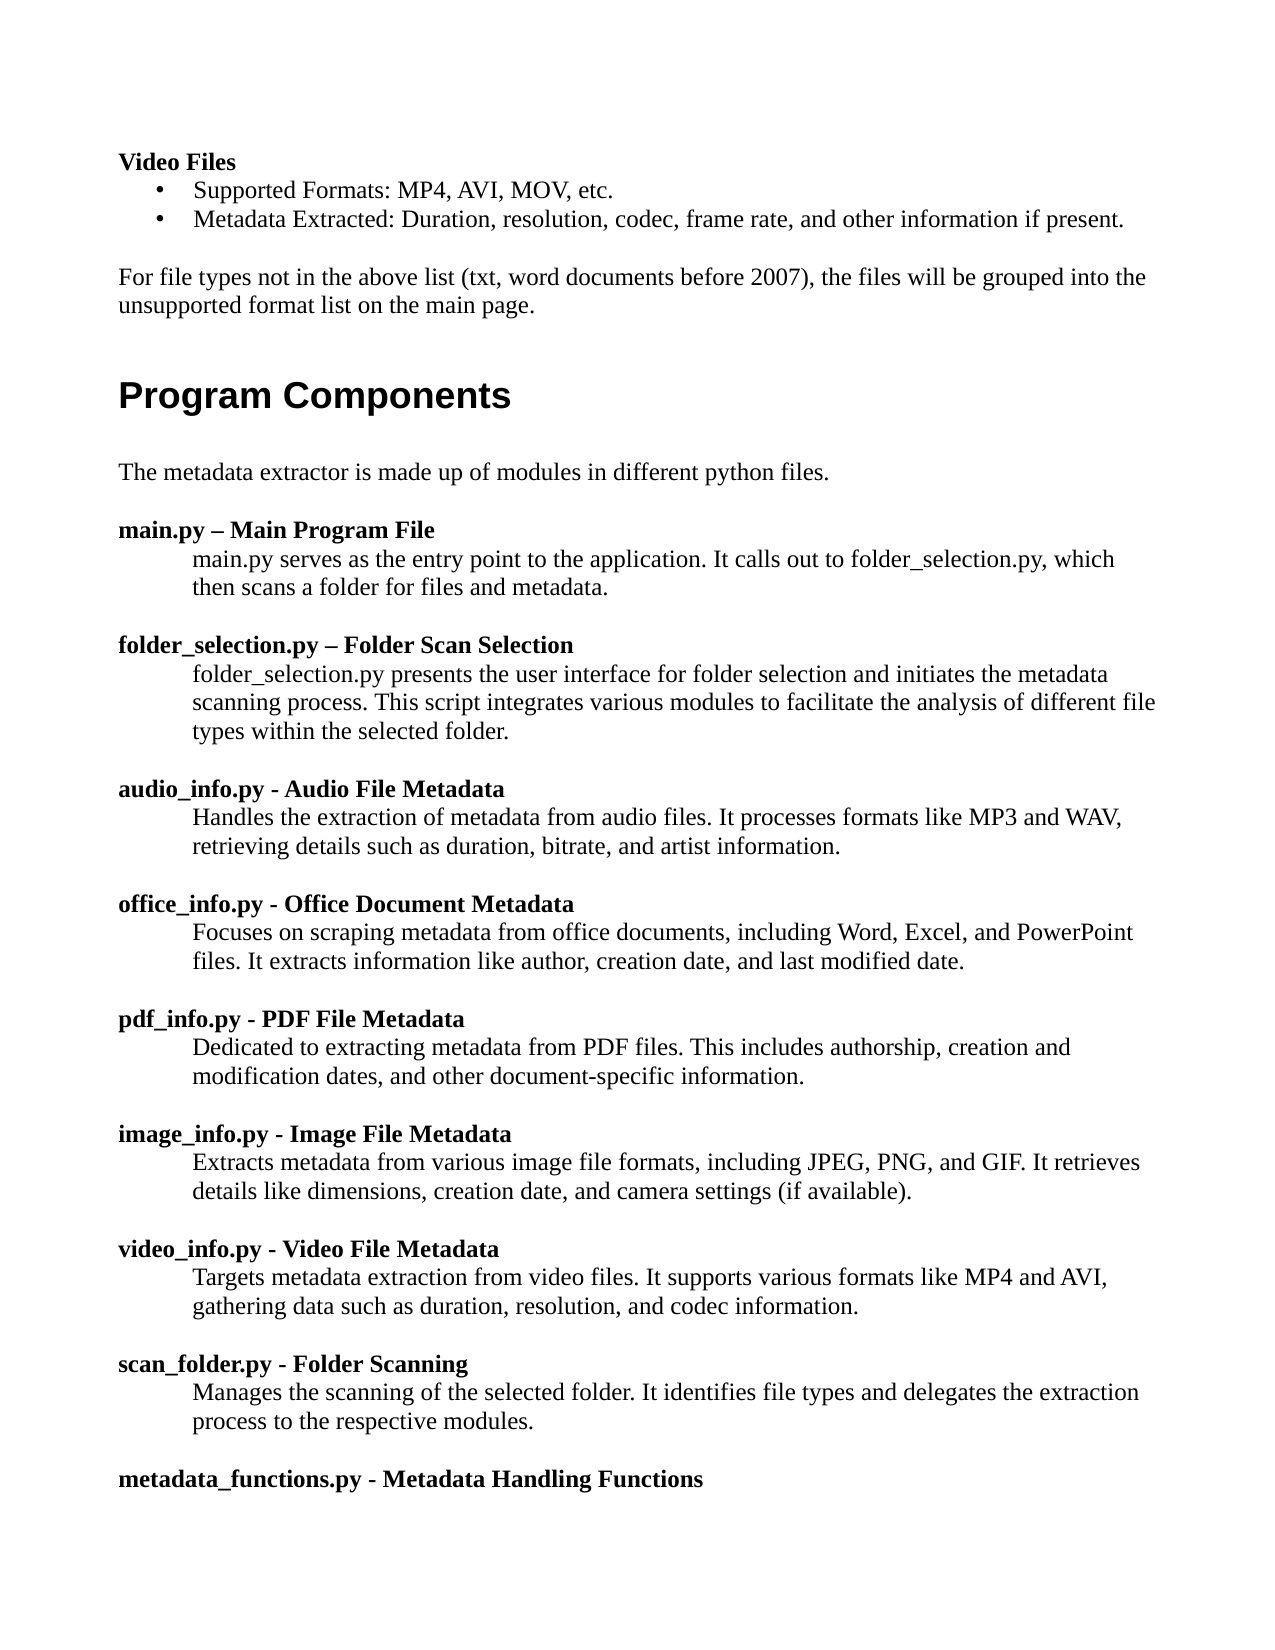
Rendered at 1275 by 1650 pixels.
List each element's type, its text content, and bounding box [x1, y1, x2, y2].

text Extracts metadata from various image file formats, including JPEG, PNG, and GIF. It retrieves details like dimensions, creation date, and camera settings (if available). [192, 1147, 1157, 1205]
text Manages the scanning of the selected folder. It identifies file types and delegates the extraction process to the respective modules. [192, 1377, 1157, 1435]
text folder_selection.py – Folder Scan Selection [118, 630, 1157, 659]
text Handles the extraction of metadata from audio files. It processes formats like MP3 and WAV, retrieving details such as duration, bitrate, and artist information. [192, 802, 1157, 860]
text Video Files [118, 147, 1157, 176]
text Focuses on scraping metadata from office documents, including Word, Excel, and PowerPoint files. It extracts information like author, creation date, and last modified date. [192, 917, 1157, 975]
text main.py serves as the entry point to the application. It calls out to folder_selection.py, which then scans a folder for files and metadata. [192, 544, 1157, 601]
subtitle Program Components [118, 373, 1157, 416]
text metadata_functions.py - Metadata Handling Functions [118, 1464, 1157, 1492]
text image_info.py - Image File Metadata [118, 1119, 1157, 1147]
text video_info.py - Video File Metadata [118, 1234, 1157, 1262]
list Metadata Extracted: Duration, resolution, codec, frame rate, and other information if present. [156, 204, 1157, 233]
text scan_folder.py - Folder Scanning [118, 1349, 1157, 1377]
text audio_info.py - Audio File Metadata [118, 774, 1157, 802]
text Dedicated to extracting metadata from PDF files. This includes authorship, creation and modification dates, and other document-specific information. [192, 1032, 1157, 1090]
text Targets metadata extraction from video files. It supports various formats like MP4 and AVI, gathering data such as duration, resolution, and codec information. [192, 1262, 1157, 1320]
text For file types not in the above list (txt, word documents before 2007), the files will be grouped into the unsupported format list on the main page. [118, 262, 1157, 319]
text folder_selection.py presents the user interface for folder selection and initiates the metadata scanning process. This script integrates various modules to facilitate the analysis of different file types within the selected folder. [192, 659, 1157, 745]
text pdf_info.py - PDF File Metadata [118, 1004, 1157, 1032]
list Supported Formats: MP4, AVI, MOV, etc. [156, 176, 1157, 204]
text main.py – Main Program File [118, 515, 1157, 544]
text office_info.py - Office Document Metadata [118, 889, 1157, 917]
text The metadata extractor is made up of modules in different python files. [118, 457, 1157, 486]
